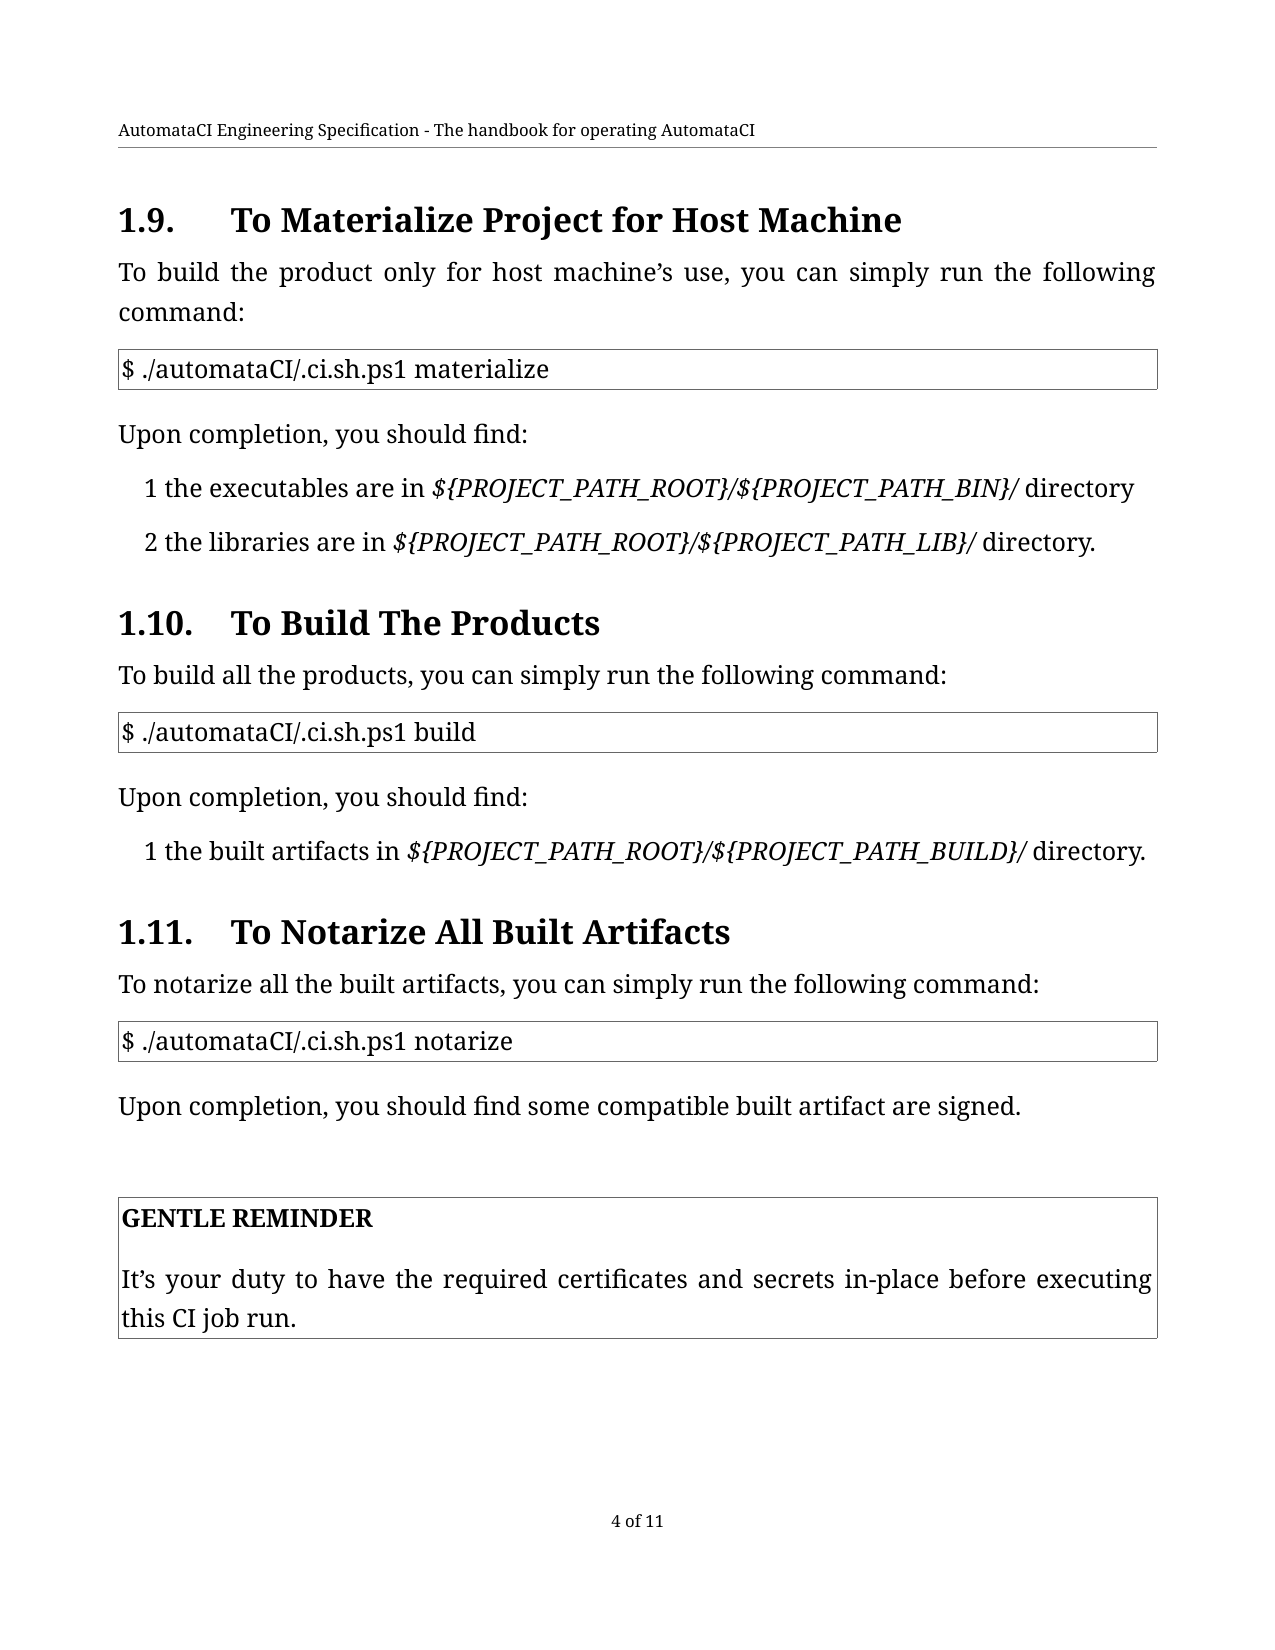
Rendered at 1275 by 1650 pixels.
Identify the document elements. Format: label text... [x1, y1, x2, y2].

subtitle To Build The Products [118, 600, 1157, 645]
text To notarize all the built artifacts, you can simply run the following command: [118, 967, 1157, 1001]
text 1 the built artifacts in ${PROJECT_PATH_ROOT}/${PROJECT_PATH_BUILD}/ directory. [118, 834, 1157, 868]
text GENTLE REMINDER [119, 1198, 1157, 1234]
subtitle To Materialize Project for Host Machine [118, 197, 1157, 243]
text $ ./automataCI/.ci.sh.ps1 notarize [119, 1022, 1157, 1061]
text It’s your duty to have the required certificates and secrets in-place before executing this CI job run. [119, 1259, 1157, 1338]
text 2 the libraries are in ${PROJECT_PATH_ROOT}/${PROJECT_PATH_LIB}/ directory. [118, 525, 1157, 559]
text Upon completion, you should find: [118, 416, 1157, 450]
subtitle To Notarize All Built Artifacts [118, 909, 1157, 954]
text To build the product only for host machine’s use, you can simply run the following command: [118, 255, 1157, 328]
text 1 the executables are in ${PROJECT_PATH_ROOT}/${PROJECT_PATH_BIN}/ directory [118, 471, 1157, 504]
text $ ./automataCI/.ci.sh.ps1 build [119, 713, 1157, 752]
text To build all the products, you can simply run the following command: [118, 658, 1157, 692]
text $ ./automataCI/.ci.sh.ps1 materialize [119, 350, 1157, 389]
text Upon completion, you should find some compatible built artifact are signed. [118, 1089, 1157, 1123]
text Upon completion, you should find: [118, 780, 1157, 814]
